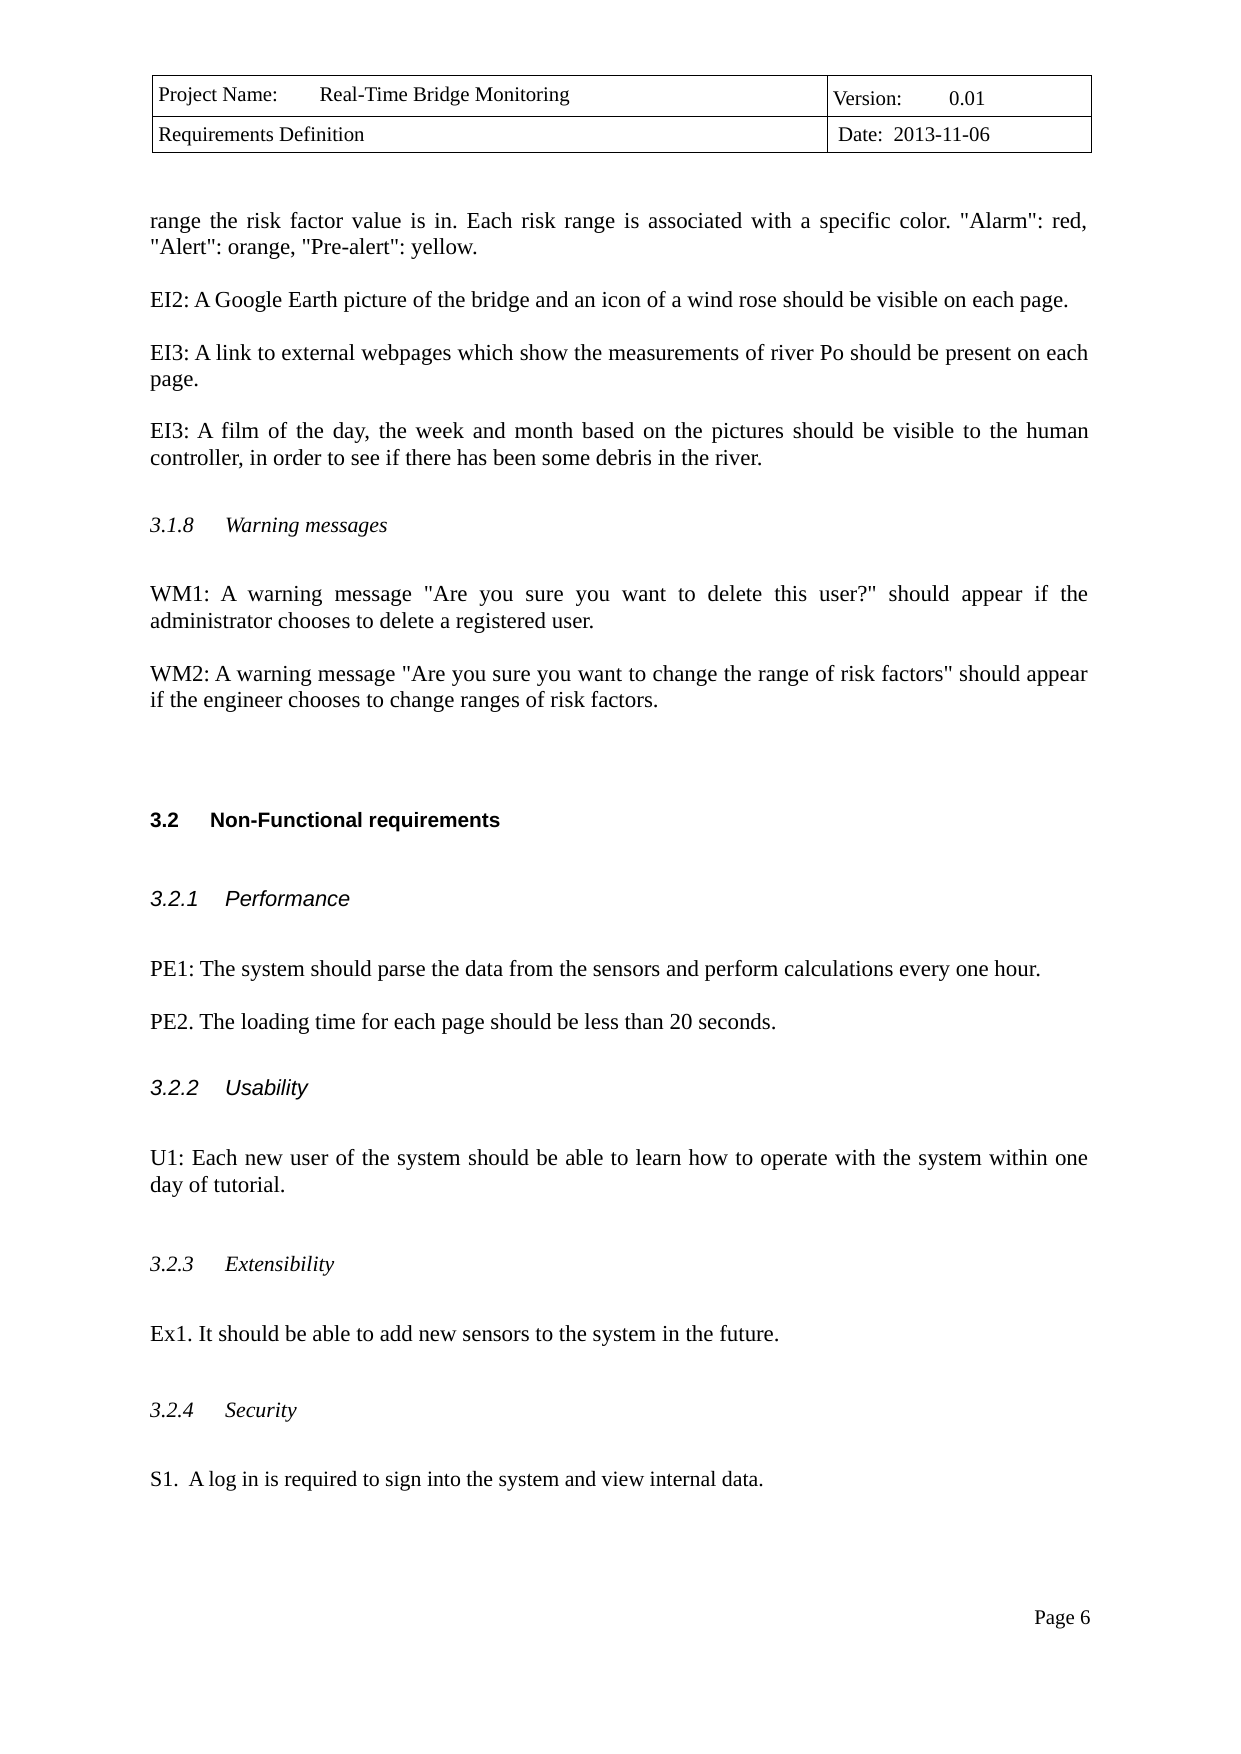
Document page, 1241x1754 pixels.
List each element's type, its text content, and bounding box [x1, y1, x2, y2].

text S1. A log in is required to sign into the system and view internal data. [150, 1466, 1090, 1492]
list EI3: A film of the day, the week and month based on the pictures should be visible to the human controller, in order to see if there has been some debris in the river. [150, 418, 1090, 470]
list WM2: A warning message "Are you sure you want to change the range of risk factors" should appear if the engineer chooses to change ranges of risk factors. [150, 659, 1090, 712]
list range the risk factor value is in. Each risk range is associated with a specific color. "Alarm": red, "Alert": orange, "Pre-alert": yellow. [150, 207, 1090, 259]
subtitle Warning messages [150, 512, 1090, 537]
subtitle Usability [150, 1075, 1090, 1101]
list PE1: The system should parse the data from the sensors and perform calculations every one hour. [150, 955, 1090, 981]
text U1: Each new user of the system should be able to learn how to operate with the system within one day of tutorial. [150, 1144, 1090, 1197]
list PE2. The loading time for each page should be less than 20 seconds. [150, 1008, 1090, 1034]
subtitle Extensibility [150, 1251, 1090, 1276]
list WM1: A warning message "Are you sure you want to delete this user?" should appear if the administrator chooses to delete a registered user. [150, 581, 1090, 633]
subtitle Performance [150, 886, 1090, 911]
subtitle Security [150, 1397, 1090, 1423]
subtitle Non-Functional requirements [150, 807, 1090, 832]
text Ex1. It should be able to add new sensors to the system in the future. [150, 1320, 1090, 1346]
list EI2: A Google Earth picture of the bridge and an icon of a wind rose should be visible on each page. [150, 286, 1090, 312]
list EI3: A link to external webpages which show the measurements of river Po should be present on each page. [150, 338, 1090, 391]
